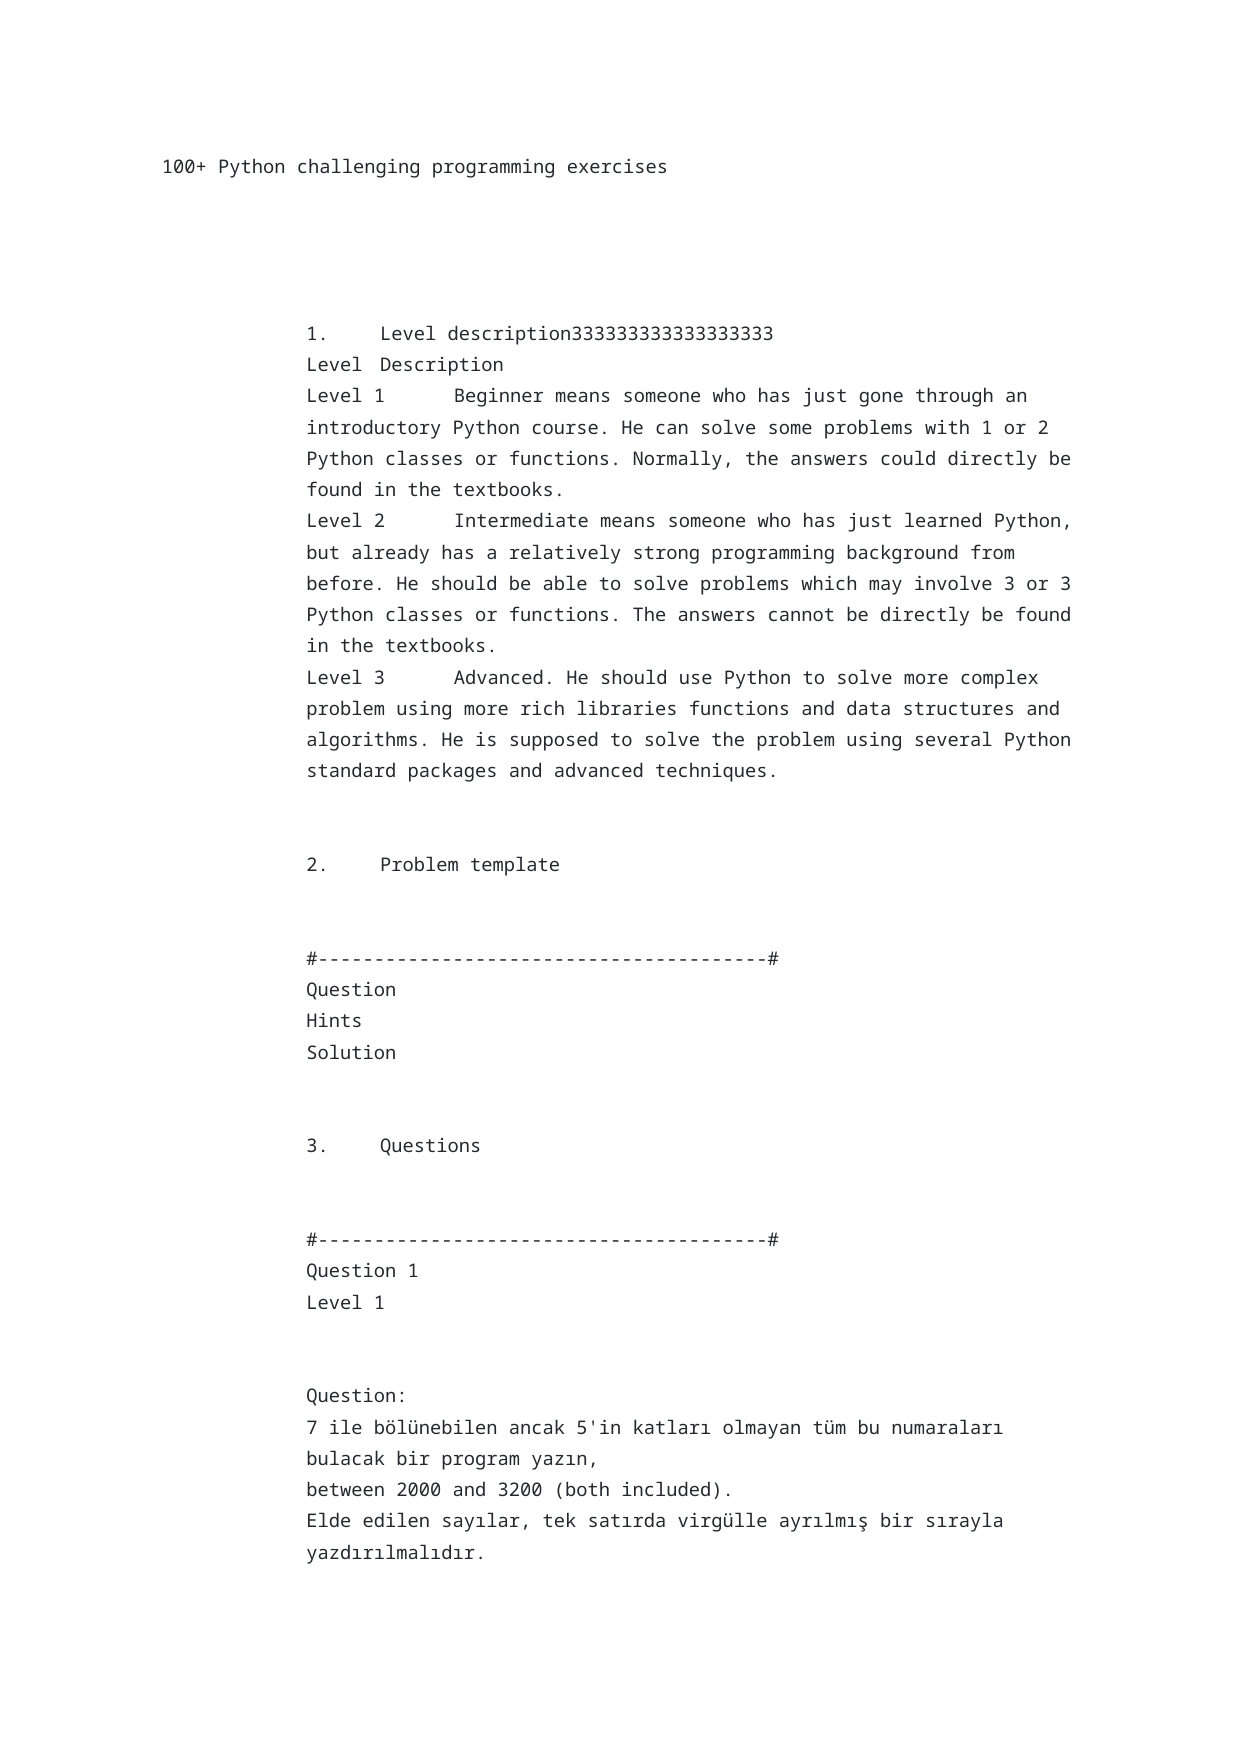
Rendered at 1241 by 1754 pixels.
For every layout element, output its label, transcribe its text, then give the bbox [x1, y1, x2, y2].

table_cell Level 3 Advanced. He should use Python to solve more complex problem using more rich libraries functions and data structures and algorithms. He is supposed to solve the problem using several Python standard packages and advanced techniques. [291, 658, 1091, 783]
table_cell [146, 346, 291, 377]
table_cell [146, 1283, 291, 1314]
table_cell [146, 377, 291, 502]
table_cell [291, 1158, 1091, 1221]
table_cell Level 1 [291, 1283, 1091, 1314]
table_cell Level 2 Intermediate means someone who has just learned Python, but already has a relatively strong programming background from before. He should be able to solve problems which may involve 3 or 3 Python classes or functions. The answers cannot be directly be found in the textbooks. [291, 502, 1091, 658]
table_cell [146, 1408, 291, 1471]
table_cell [146, 1502, 291, 1564]
table_cell [146, 846, 291, 877]
table_cell [291, 1065, 1091, 1127]
table_cell 1. Level description333333333333333333 [291, 315, 1091, 346]
table_cell [146, 1158, 291, 1221]
table_cell [146, 658, 291, 783]
table_cell [146, 1033, 291, 1064]
table_cell [146, 971, 291, 1002]
table_cell [291, 783, 1091, 846]
table_cell Solution [291, 1033, 1091, 1064]
table_cell [146, 783, 291, 846]
table_cell 2. Problem template [291, 846, 1091, 877]
table_cell [146, 1127, 291, 1158]
table_cell [146, 502, 291, 658]
table_cell Hints [291, 1002, 1091, 1033]
table_cell Level 1 Beginner means someone who has just gone through an introductory Python course. He can solve some problems with 1 or 2 Python classes or functions. Normally, the answers could directly be found in the textbooks. [291, 377, 1091, 502]
table_cell Level Description [291, 346, 1091, 377]
table_cell [146, 1002, 291, 1033]
table_cell 7 ile bölünebilen ancak 5'in katları olmayan tüm bu numaraları bulacak bir program yazın, [291, 1408, 1091, 1471]
table_cell Question 1 [291, 1252, 1091, 1283]
table_cell [146, 252, 291, 314]
table_cell 3. Questions [291, 1127, 1091, 1158]
table_cell Elde edilen sayılar, tek satırda virgülle ayrılmış bir sırayla yazdırılmalıdır. [291, 1502, 1091, 1564]
table_cell Question [291, 971, 1091, 1002]
table_cell [146, 1315, 291, 1377]
table_cell [146, 1565, 291, 1596]
table_cell [291, 877, 1091, 939]
table_cell [146, 1221, 291, 1252]
table_cell [146, 1065, 291, 1127]
table_cell #----------------------------------------# [291, 940, 1091, 971]
table_cell [146, 940, 291, 971]
table_cell [146, 1471, 291, 1502]
table_cell #----------------------------------------# [291, 1221, 1091, 1252]
table_cell Question: [291, 1377, 1091, 1408]
table_cell [146, 315, 291, 346]
table_cell [291, 252, 1091, 314]
table_cell [146, 1377, 291, 1408]
table_cell [146, 877, 291, 939]
table_cell [146, 1252, 291, 1283]
table_cell [291, 1565, 1091, 1596]
table_cell between 2000 and 3200 (both included). [291, 1471, 1091, 1502]
table_header 100+ Python challenging programming exercises [146, 148, 1091, 252]
table_cell [291, 1315, 1091, 1377]
